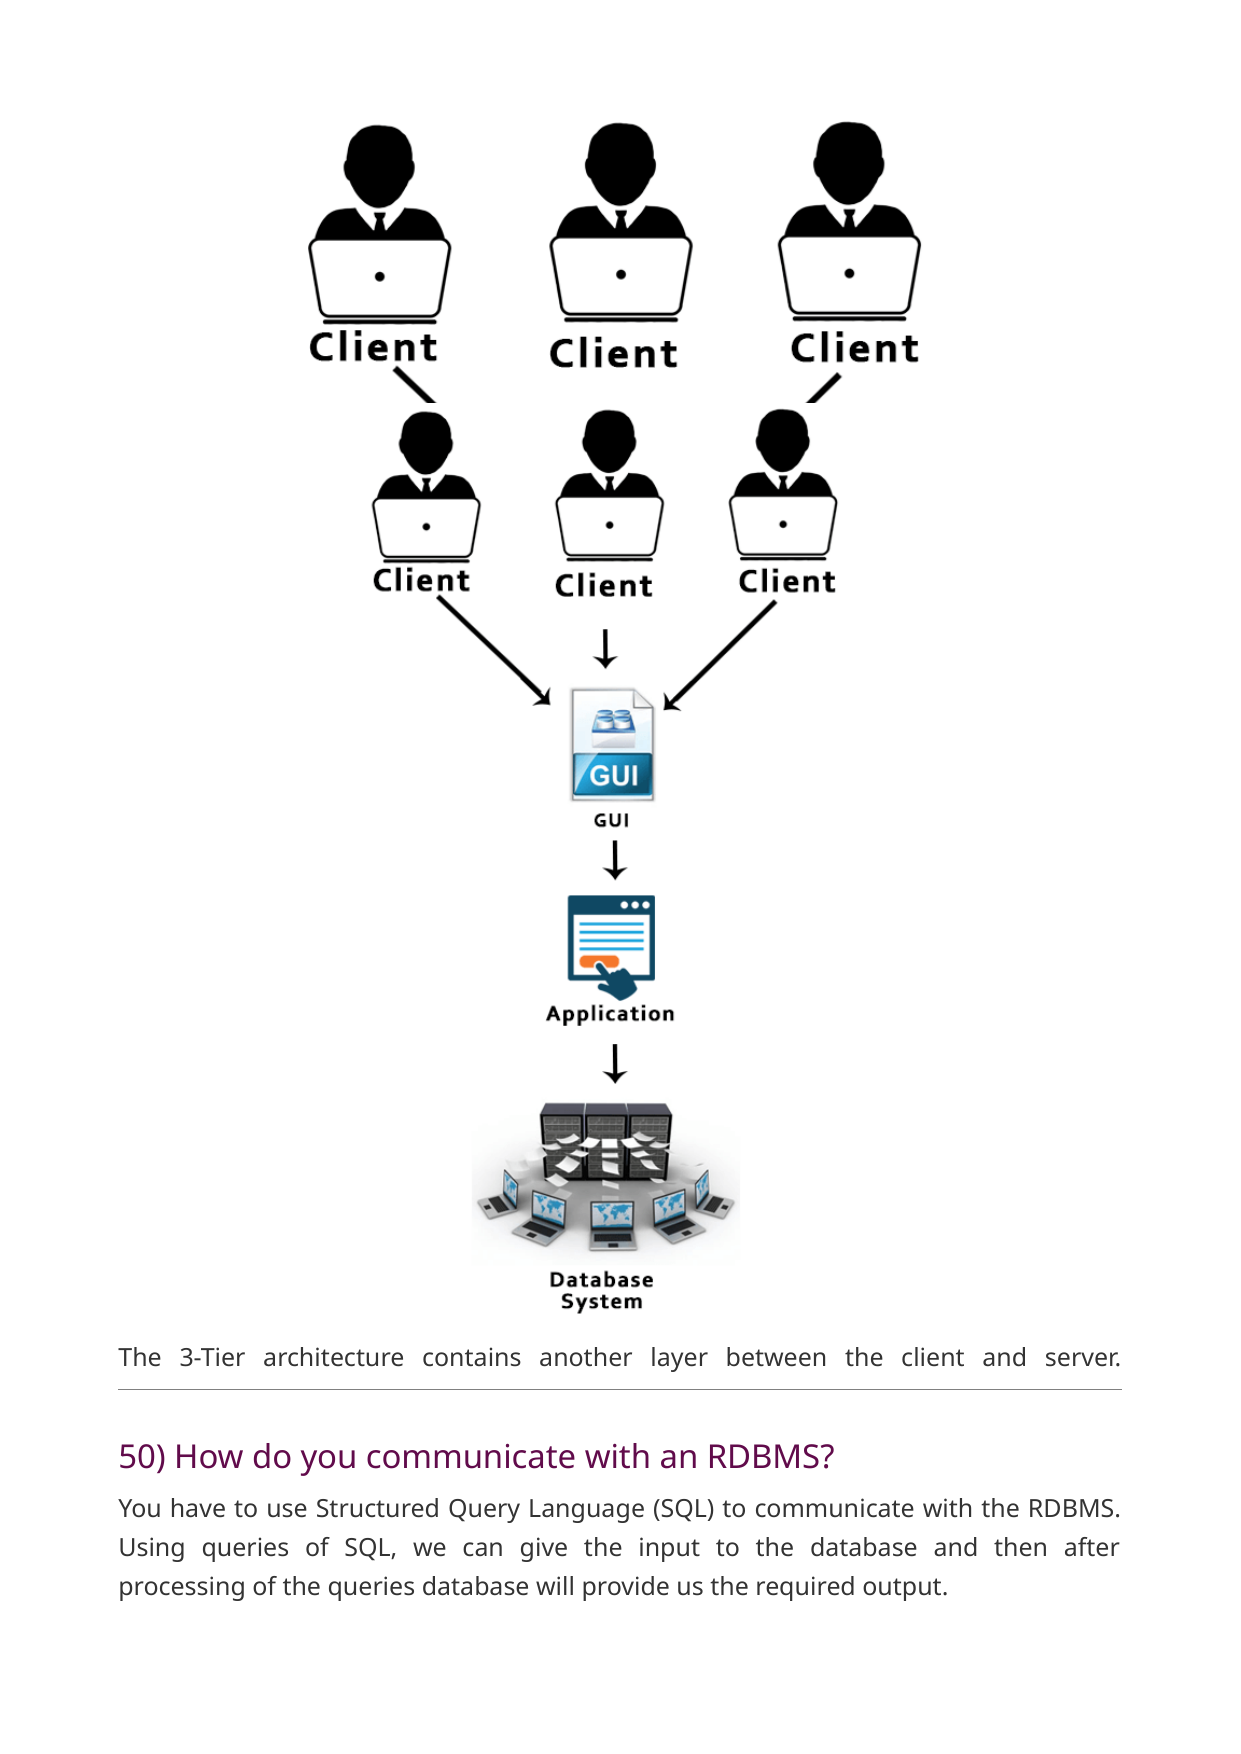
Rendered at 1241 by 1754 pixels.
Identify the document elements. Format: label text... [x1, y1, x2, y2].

picture [0, 118, 1241, 1334]
text You have to use Structured Query Language (SQL) to communicate with the RDBMS. Using queries of SQL, we can give the input to the database and then after processing of the queries database will provide us the required output. [118, 1491, 1122, 1603]
subtitle 50) How do you communicate with an RDBMS? [118, 1433, 1122, 1478]
text The 3-Tier architecture contains another layer between the client and server. Introduction of 3-tier architecture is for the ease of the users as it provides the GUI, which, make the system secure and much more accessible. In this architecture, the application on the client-end interacts with an application on the server which further communicates with the database system. [118, 1334, 1122, 1355]
